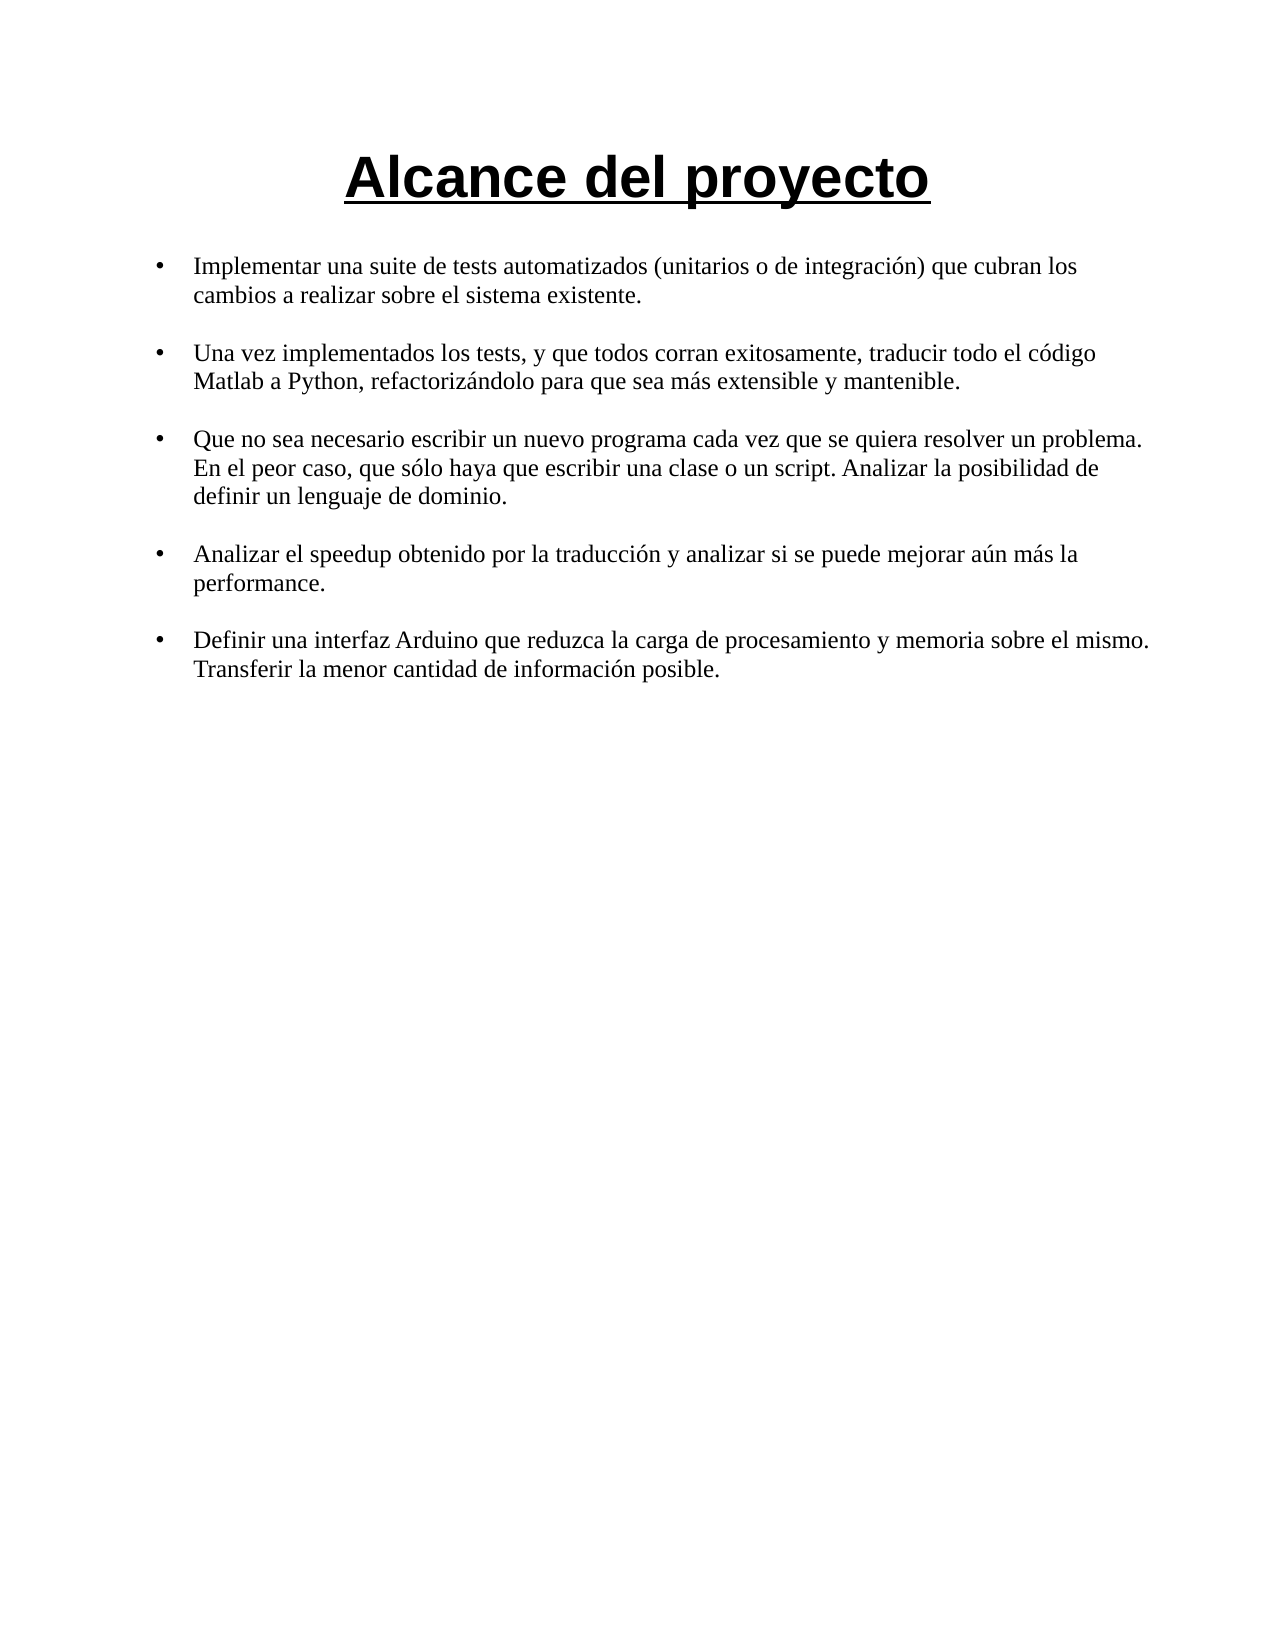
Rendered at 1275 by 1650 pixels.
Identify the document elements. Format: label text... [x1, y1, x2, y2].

title Alcance del proyecto [118, 143, 1157, 210]
list Una vez implementados los tests, y que todos corran exitosamente, traducir todo el código Matlab a Python, refactorizándolo para que sea más extensible y mantenible. [156, 338, 1157, 395]
list Implementar una suite de tests automatizados (unitarios o de integración) que cubran los cambios a realizar sobre el sistema existente. [156, 251, 1157, 309]
list Definir una interfaz Arduino que reduzca la carga de procesamiento y memoria sobre el mismo. Transferir la menor cantidad de información posible. [156, 625, 1157, 683]
list Que no sea necesario escribir un nuevo programa cada vez que se quiera resolver un problema. En el peor caso, que sólo haya que escribir una clase o un script. Analizar la posibilidad de definir un lenguaje de dominio. [156, 424, 1157, 510]
list Analizar el speedup obtenido por la traducción y analizar si se puede mejorar aún más la performance. [156, 539, 1157, 596]
